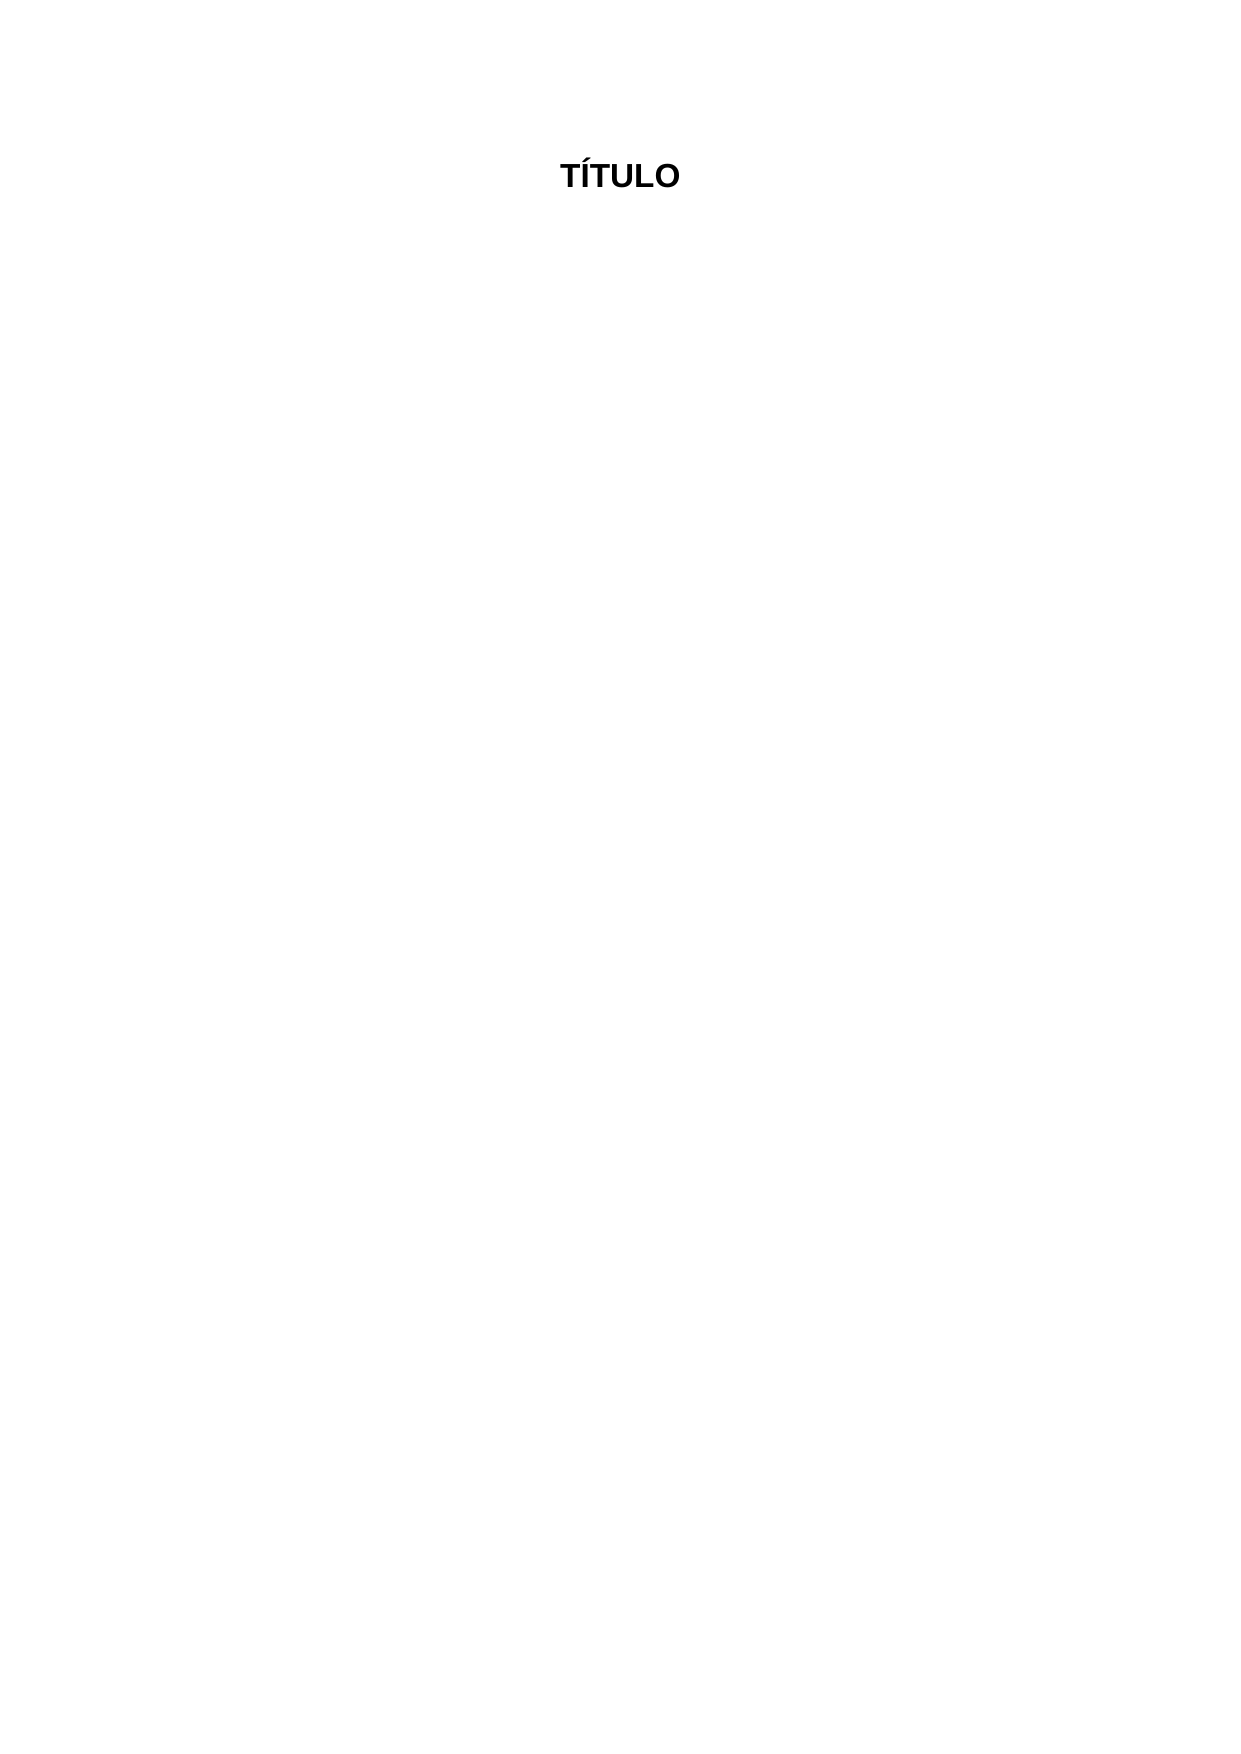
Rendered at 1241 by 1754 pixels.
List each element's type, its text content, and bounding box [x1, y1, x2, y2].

text TÍTULO [118, 157, 1122, 195]
